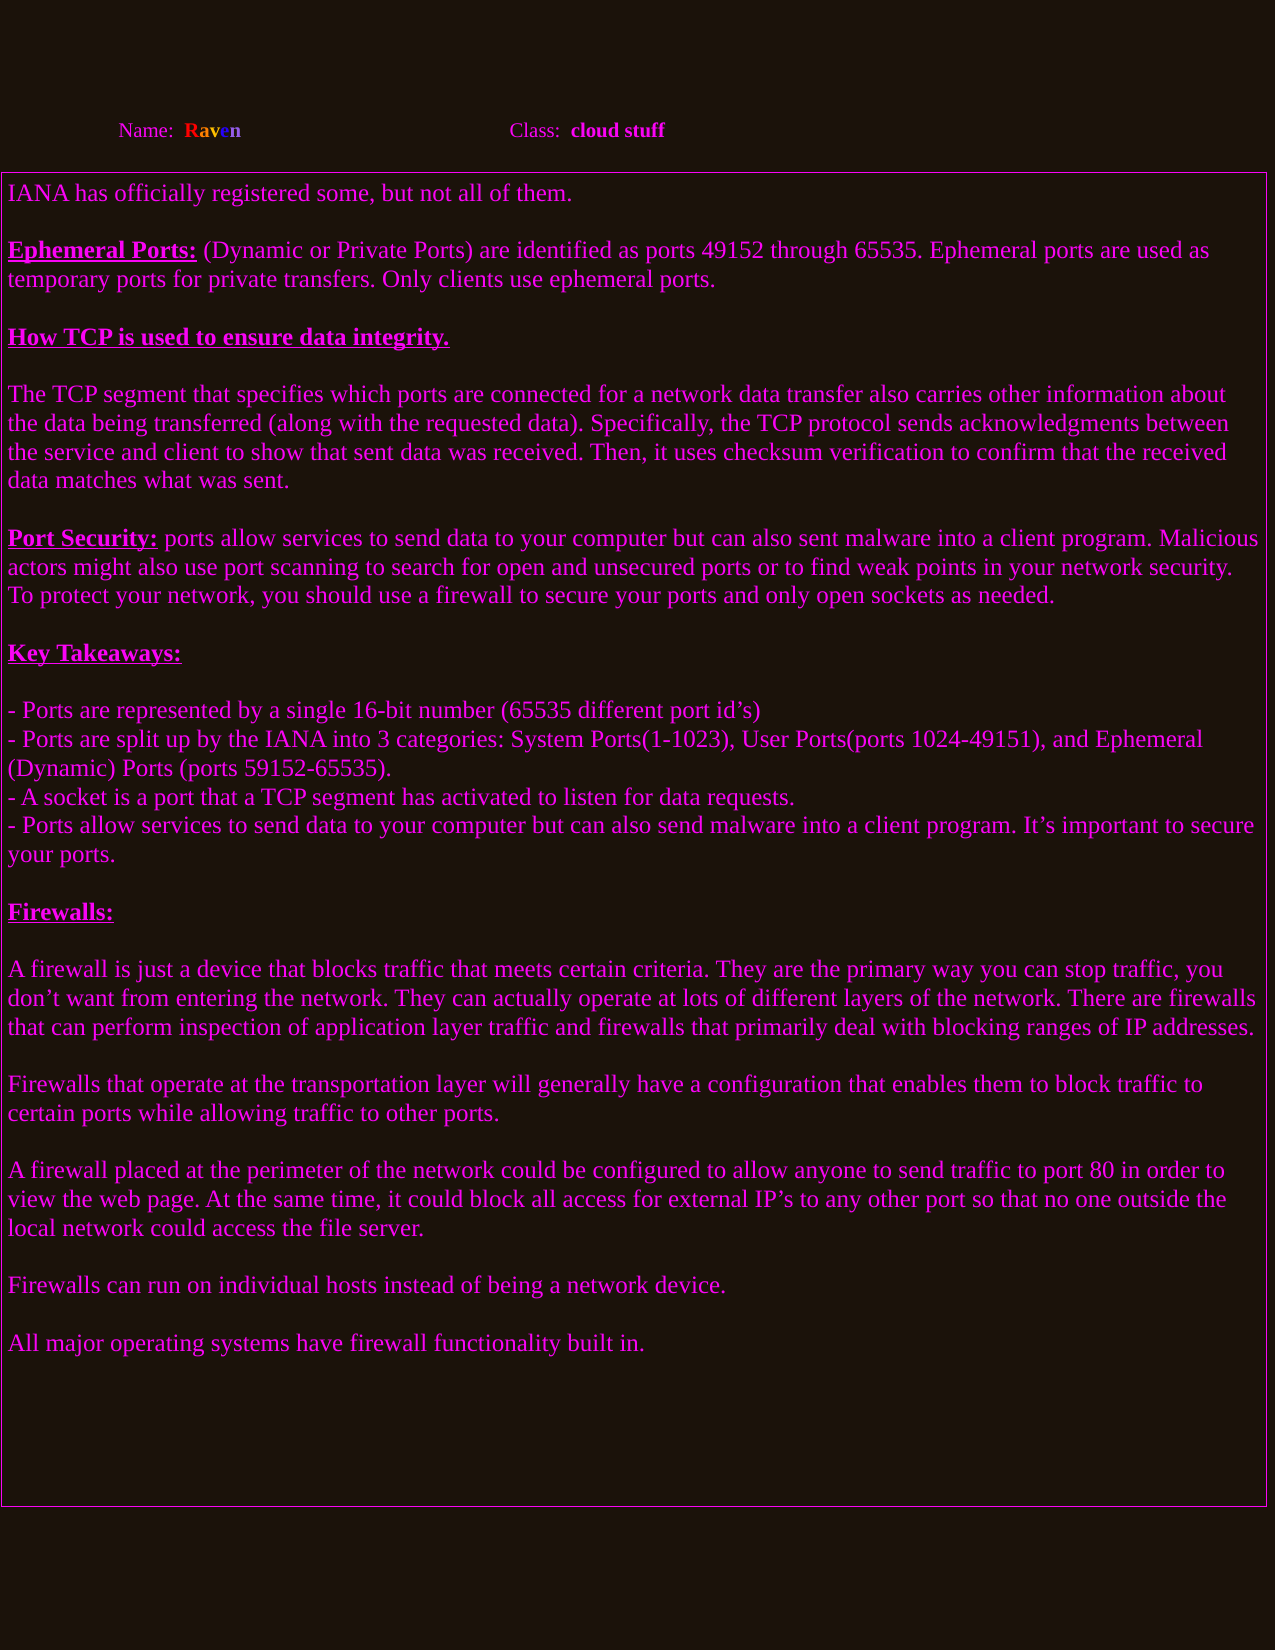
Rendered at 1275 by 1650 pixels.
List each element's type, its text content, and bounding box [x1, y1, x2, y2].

table_cell IANA has officially registered some, but not all of them. Ephemeral Ports: (Dynamic or Private Ports) are identified as ports 49152 through 65535. Ephemeral ports are used as temporary ports for private transfers. Only clients use ephemeral ports. How TCP is used to ensure data integrity. The TCP segment that specifies which ports are connected for a network data transfer also carries other information about the data being transferred (along with the requested data). Specifically, the TCP protocol sends acknowledgments between the service and client to show that sent data was received. Then, it uses checksum verification to confirm that the received data matches what was sent. Port Security: ports allow services to send data to your computer but can also sent malware into a client program. Malicious actors might also use port scanning to search for open and unsecured ports or to find weak points in your network security. To protect your network, you should use a firewall to secure your ports and only open sockets as needed. Key Takeaways: - Ports are represented by a single 16-bit number (65535 different port id’s) - Ports are split up by the IANA into 3 categories: System Ports(1-1023), User Ports(ports 1024-49151), and Ephemeral (Dynamic) Ports (ports 59152-65535). - A socket is a port that a TCP segment has activated to listen for data requests. - Ports allow services to send data to your computer but can also send malware into a client program. It’s important to secure your ports. Firewalls: A firewall is just a device that blocks traffic that meets certain criteria. They are the primary way you can stop traffic, you don’t want from entering the network. They can actually operate at lots of different layers of the network. There are firewalls that can perform inspection of application layer traffic and firewalls that primarily deal with blocking ranges of IP addresses. Firewalls that operate at the transportation layer will generally have a configuration that enables them to block traffic to certain ports while allowing traffic to other ports. A firewall placed at the perimeter of the network could be configured to allow anyone to send traffic to port 80 in order to view the web page. At the same time, it could block all access for external IP’s to any other port so that no one outside the local network could access the file server. Firewalls can run on individual hosts instead of being a network device. All major operating systems have firewall functionality built in. [2, 173, 1266, 1506]
